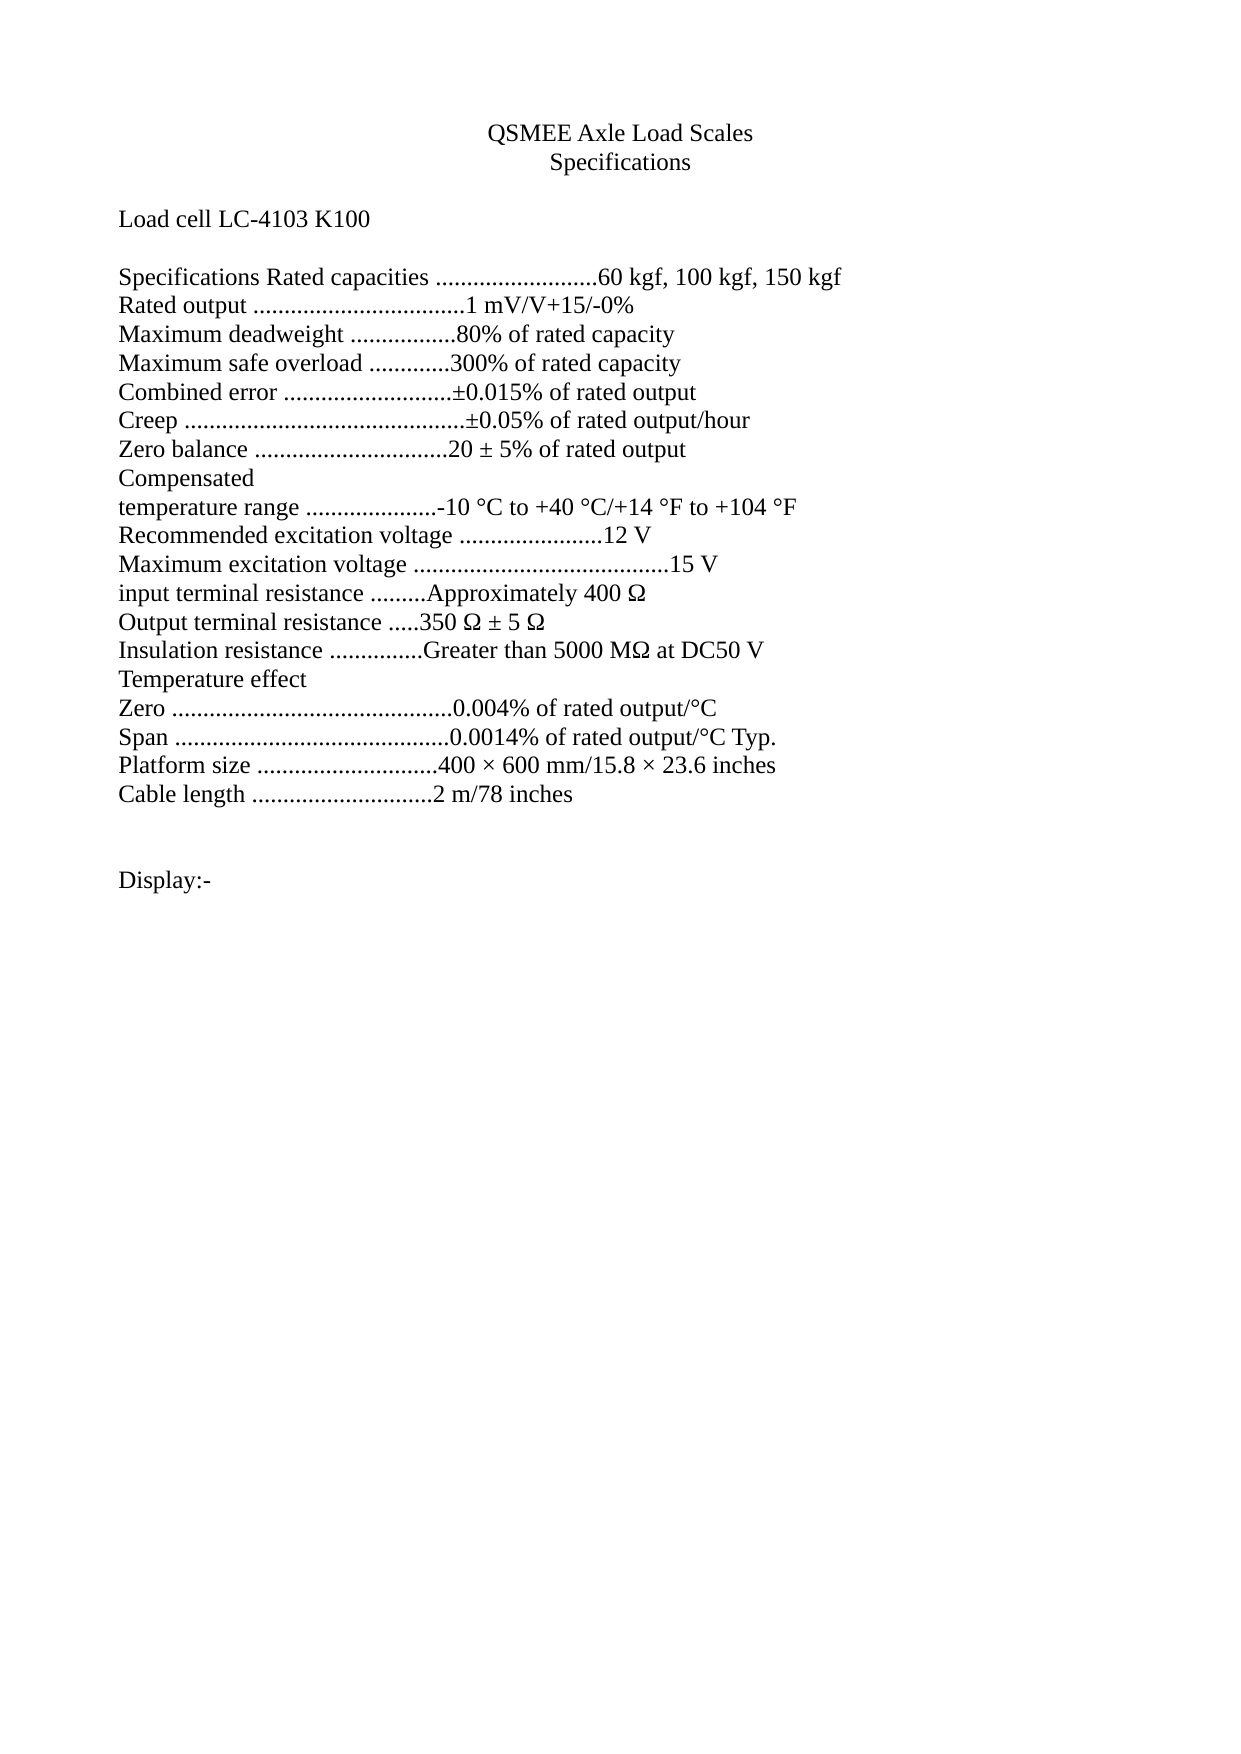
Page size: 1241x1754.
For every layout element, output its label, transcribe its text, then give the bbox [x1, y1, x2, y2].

text Specifications [118, 147, 1122, 176]
text QSMEE Axle Load Scales [118, 118, 1122, 147]
table_header Specifications Rated capacities ..........................60 kgf, 100 kgf, 150 kgf Rated output ..................................1 mV/V+15/-0% Maximum deadweight .................80% of rated capacity Maximum safe overload .............300% of rated capacity Combined error ...........................±0.015% of rated output Creep .............................................±0.05% of rated output/hour Zero balance ...............................20 ± 5% of rated output Compensated temperature range .....................-10 °C to +40 °C/+14 °F to +104 °F Recommended excitation voltage .......................12 V Maximum excitation voltage .........................................15 V input terminal resistance .........Approximately 400 Ω Output terminal resistance .....350 Ω ± 5 Ω Insulation resistance ...............Greater than 5000 MΩ at DC50 V Temperature effect Zero .............................................0.004% of rated output/°C Span ............................................0.0014% of rated output/°C Typ. Platform size .............................400 × 600 mm/15.8 × 23.6 inches Cable length .............................2 m/78 inches [118, 262, 856, 808]
text Display:- [118, 866, 1122, 894]
table_cell [118, 808, 856, 837]
text Load cell LC-4103 K100 [118, 204, 1122, 233]
